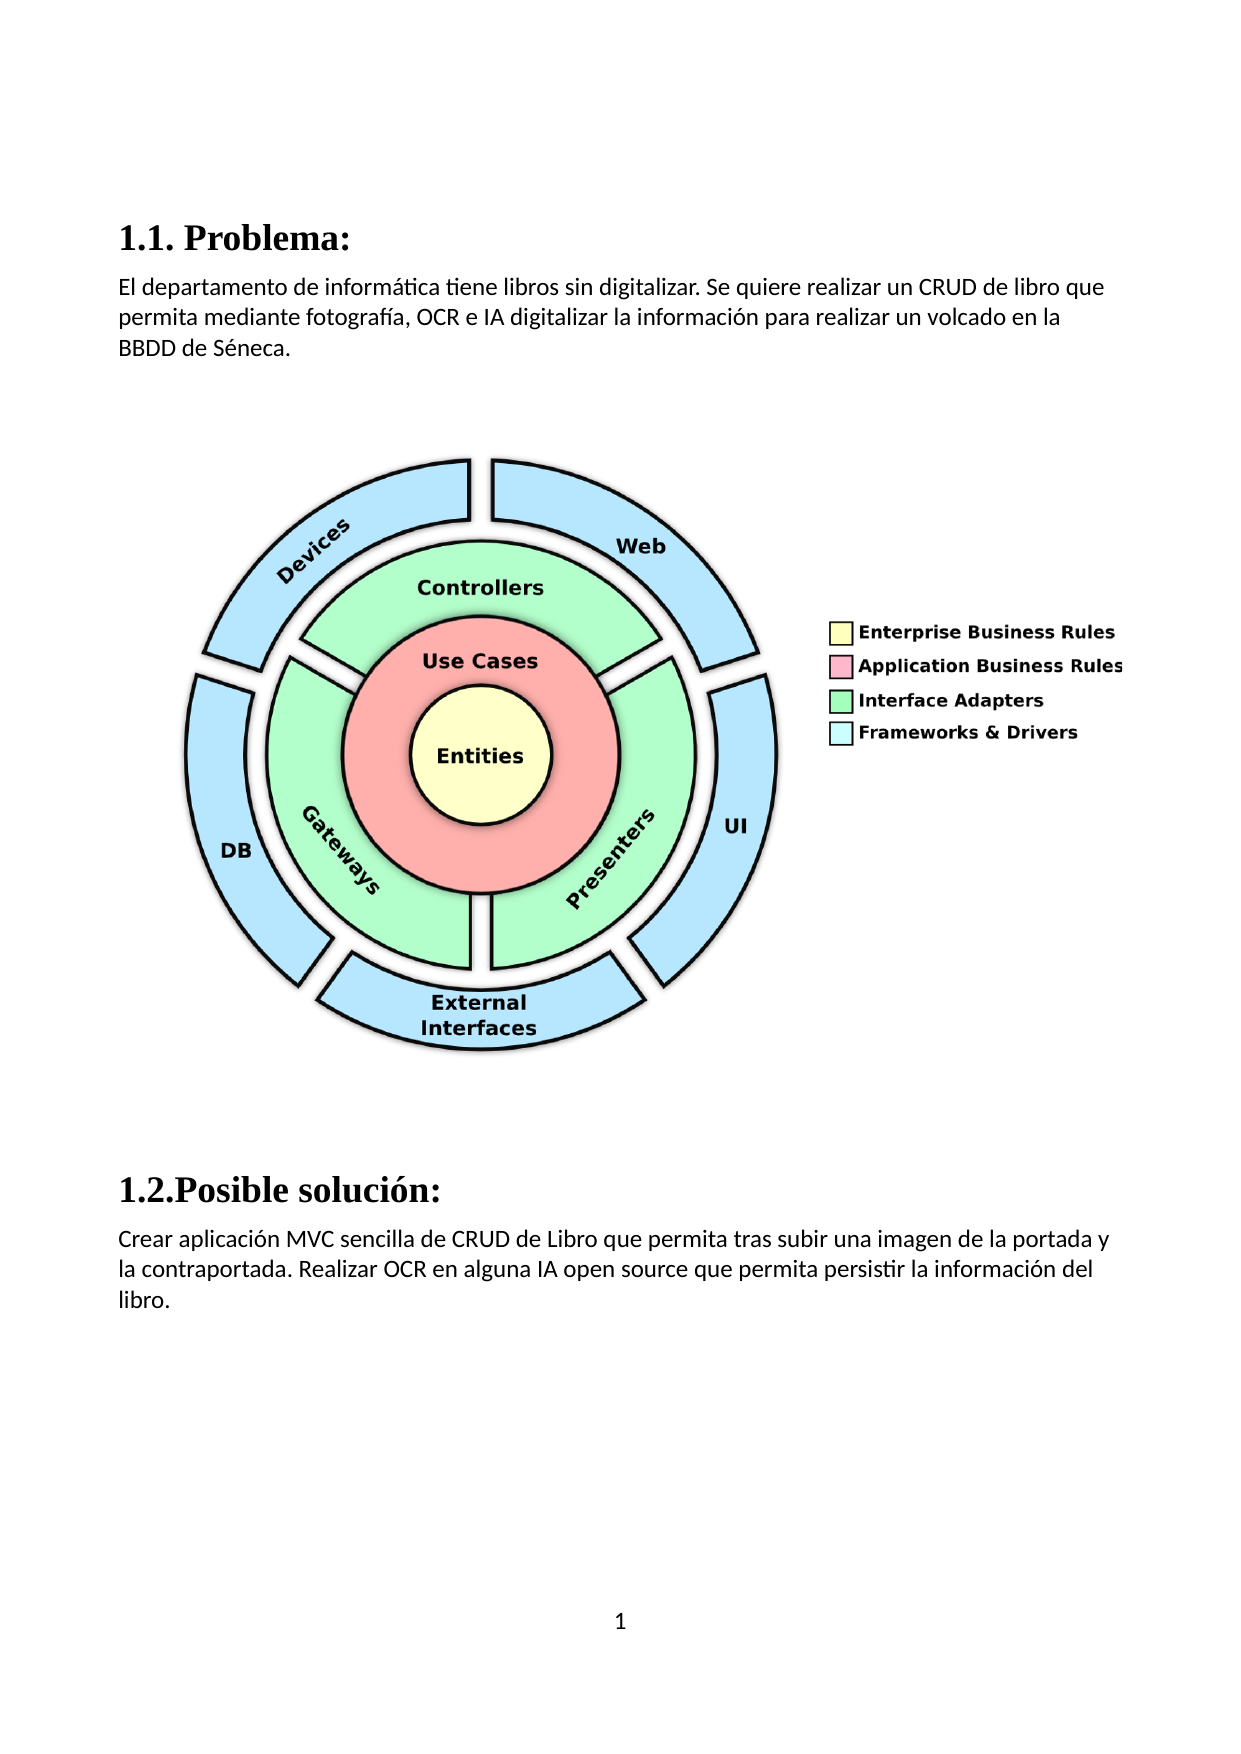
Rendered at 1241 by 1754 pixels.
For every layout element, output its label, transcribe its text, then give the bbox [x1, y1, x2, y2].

text Crear aplicación MVC sencilla de CRUD de Libro que permita tras subir una imagen de la portada y la contraportada. Realizar OCR en alguna IA open source que permita persistir la información del libro. [118, 1223, 1122, 1314]
picture [118, 393, 1123, 1116]
subtitle 1.2.Posible solución: [118, 1167, 1122, 1210]
subtitle 1.1. Problema: [118, 215, 1122, 258]
text El departamento de informática tiene libros sin digitalizar. Se quiere realizar un CRUD de libro que permita mediante fotografía, OCR e IA digitalizar la información para realizar un volcado en la BBDD de Séneca. [118, 271, 1122, 363]
